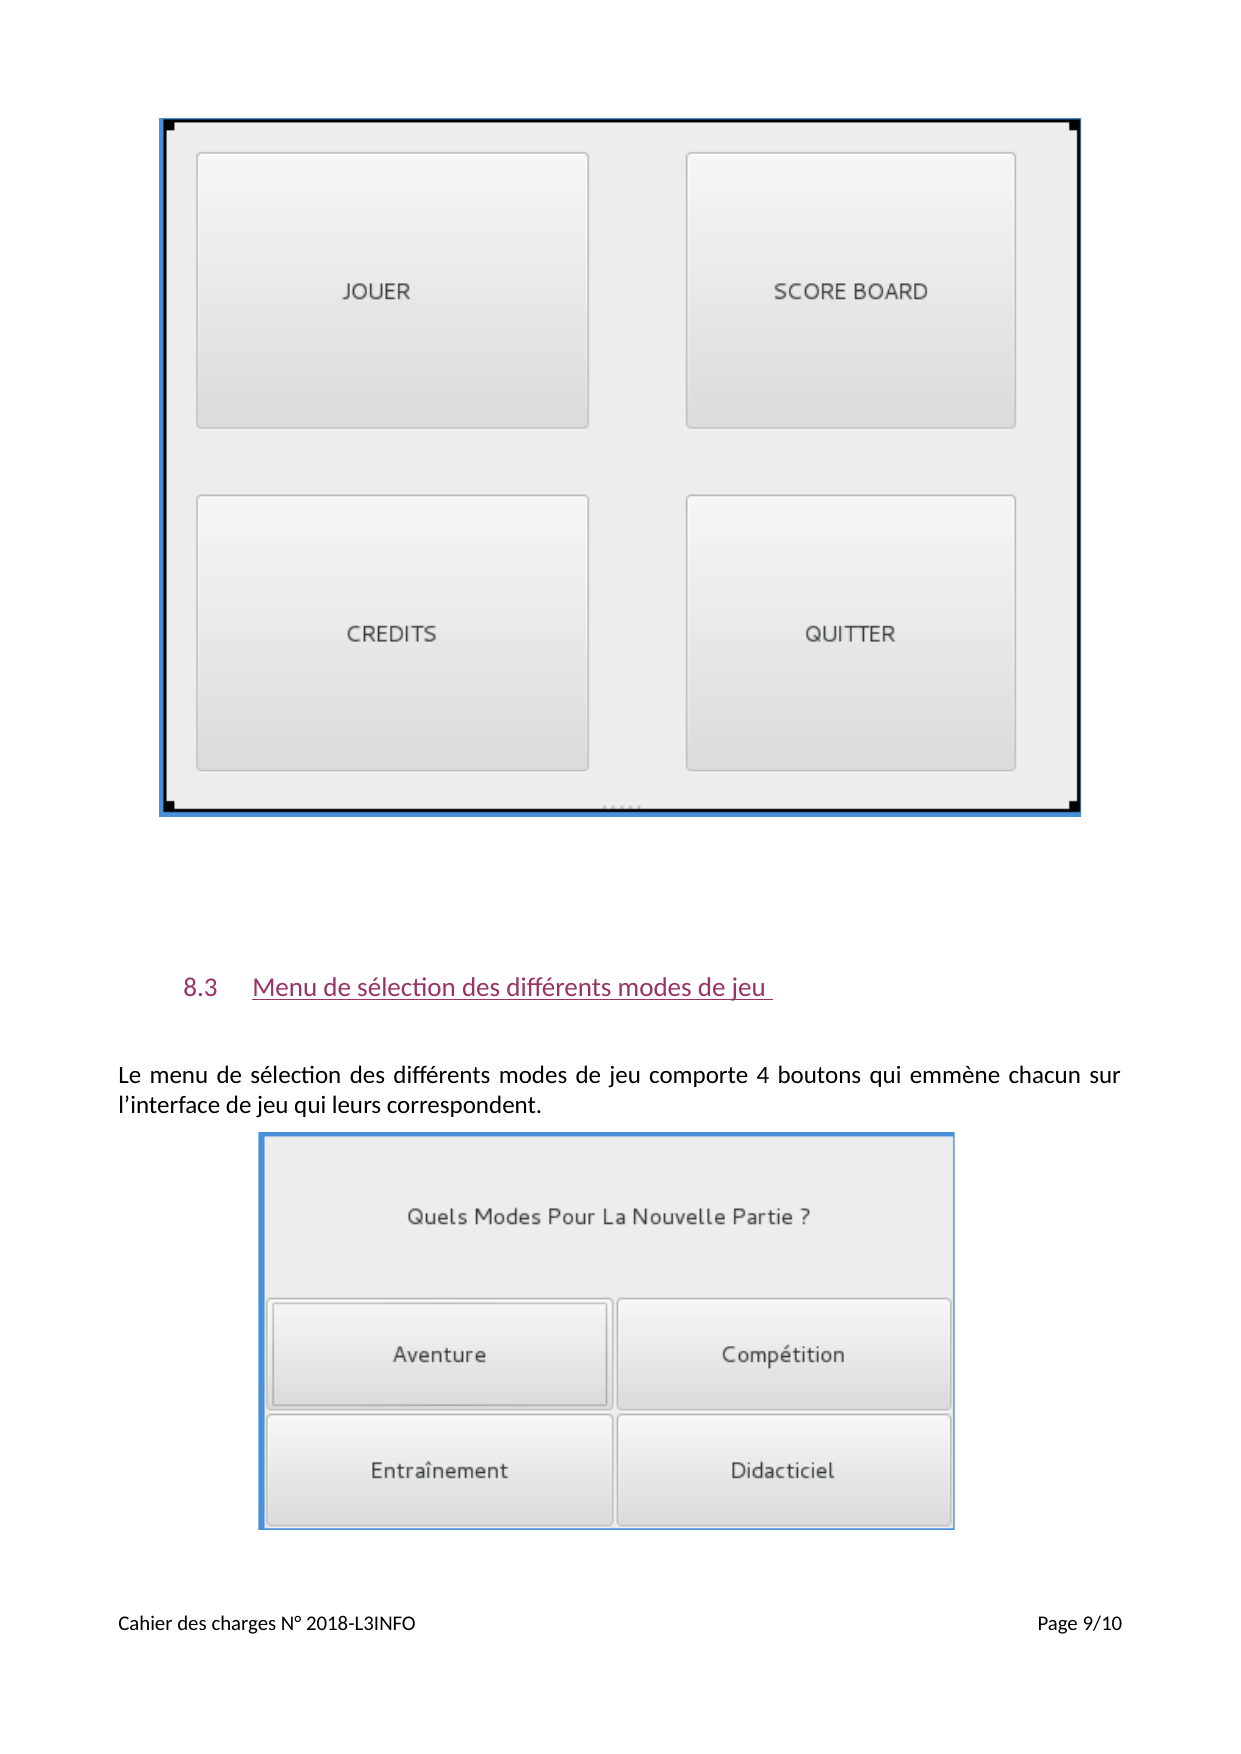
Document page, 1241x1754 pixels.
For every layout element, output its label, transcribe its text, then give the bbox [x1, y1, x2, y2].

subtitle Menu de sélection des différents modes de jeu [178, 971, 1122, 1004]
picture [257, 1132, 955, 1530]
text Le menu de sélection des différents modes de jeu comporte 4 boutons qui emmène chacun sur l’interface de jeu qui leurs correspondent. [118, 1059, 1122, 1120]
picture [159, 118, 1082, 817]
